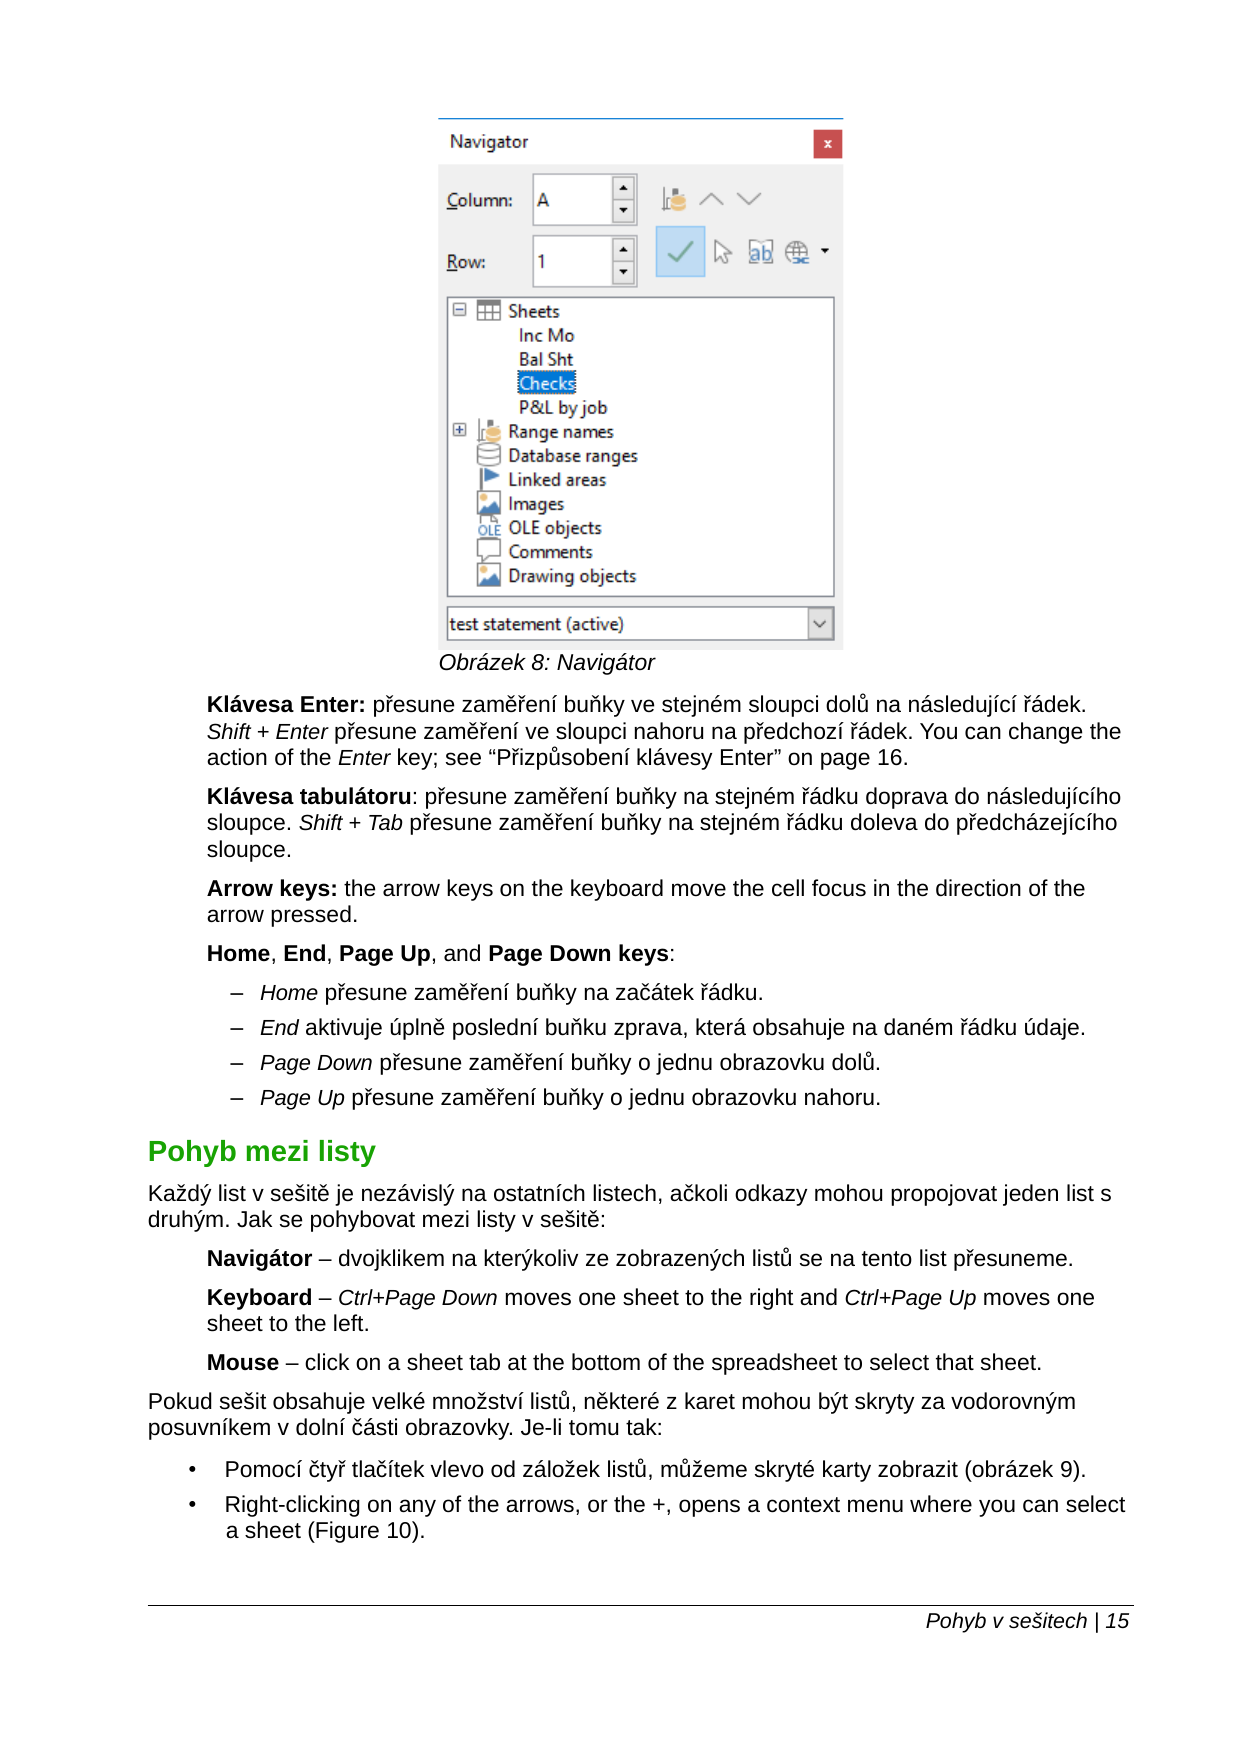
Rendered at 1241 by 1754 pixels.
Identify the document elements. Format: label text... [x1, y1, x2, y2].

text Mouse – click on a sheet tab at the bottom of the spreadsheet to select that sheet. [207, 1349, 1134, 1375]
list End aktivuje úplně poslední buňku zprava, která obsahuje na daném řádku údaje. [230, 1014, 1134, 1040]
text Keyboard – Ctrl+Page Down moves one sheet to the right and Ctrl+Page Up moves one sheet to the left. [207, 1284, 1134, 1336]
list Page Up přesune zaměření buňky o jednu obrazovku nahoru. [230, 1084, 1134, 1111]
text Klávesa Enter: přesune zaměření buňky ve stejném sloupci dolů na následující řádek. Shift + Enter přesune zaměření ve sloupci nahoru na předchozí řádek. You can change the action of the Enter key; see “Customizing the Enter key” on page 15. [207, 691, 1134, 771]
list Pomocí čtyř tlačítek vlevo od záložek listů, můžeme skryté karty zobrazit (obrázek 9). [185, 1453, 1134, 1482]
list Home přesune zaměření buňky na začátek řádku. [230, 979, 1134, 1005]
list Right-clicking on any of the arrows, or the +, opens a context menu where you can select a sheet (Figure 10). [185, 1488, 1134, 1547]
text Home, End, Page Up, and Page Down keys: [207, 940, 1134, 966]
picture [438, 118, 844, 650]
list Pokud sešit obsahuje velké množství listů, některé z karet mohou být skryty za vodorovným posuvníkem v dolní části obrazovky. Je-li tomu tak: [148, 1388, 1134, 1440]
text Klávesa tabulátoru: přesune zaměření buňky na stejném řádku doprava do následujícího sloupce. Shift + Tab přesune zaměření buňky na stejném řádku doleva do předcházejícího sloupce. [207, 783, 1134, 862]
text Každý list v sešitě je nezávislý na ostatních listech, ačkoli odkazy mohou propojovat jeden list s druhým. Jak se pohybovat mezi listy v sešitě: [148, 1179, 1134, 1232]
text Navigátor – dvojklikem na kterýkoliv ze zobrazených listů se na tento list přesuneme. [207, 1245, 1134, 1271]
text Obrázek 8: Navigátor [438, 650, 843, 676]
list Page Down přesune zaměření buňky o jednu obrazovku dolů. [230, 1049, 1134, 1075]
text Arrow keys: the arrow keys on the keyboard move the cell focus in the direction of the arrow pressed. [207, 874, 1134, 927]
subtitle Pohyb mezi listy [148, 1134, 1134, 1168]
